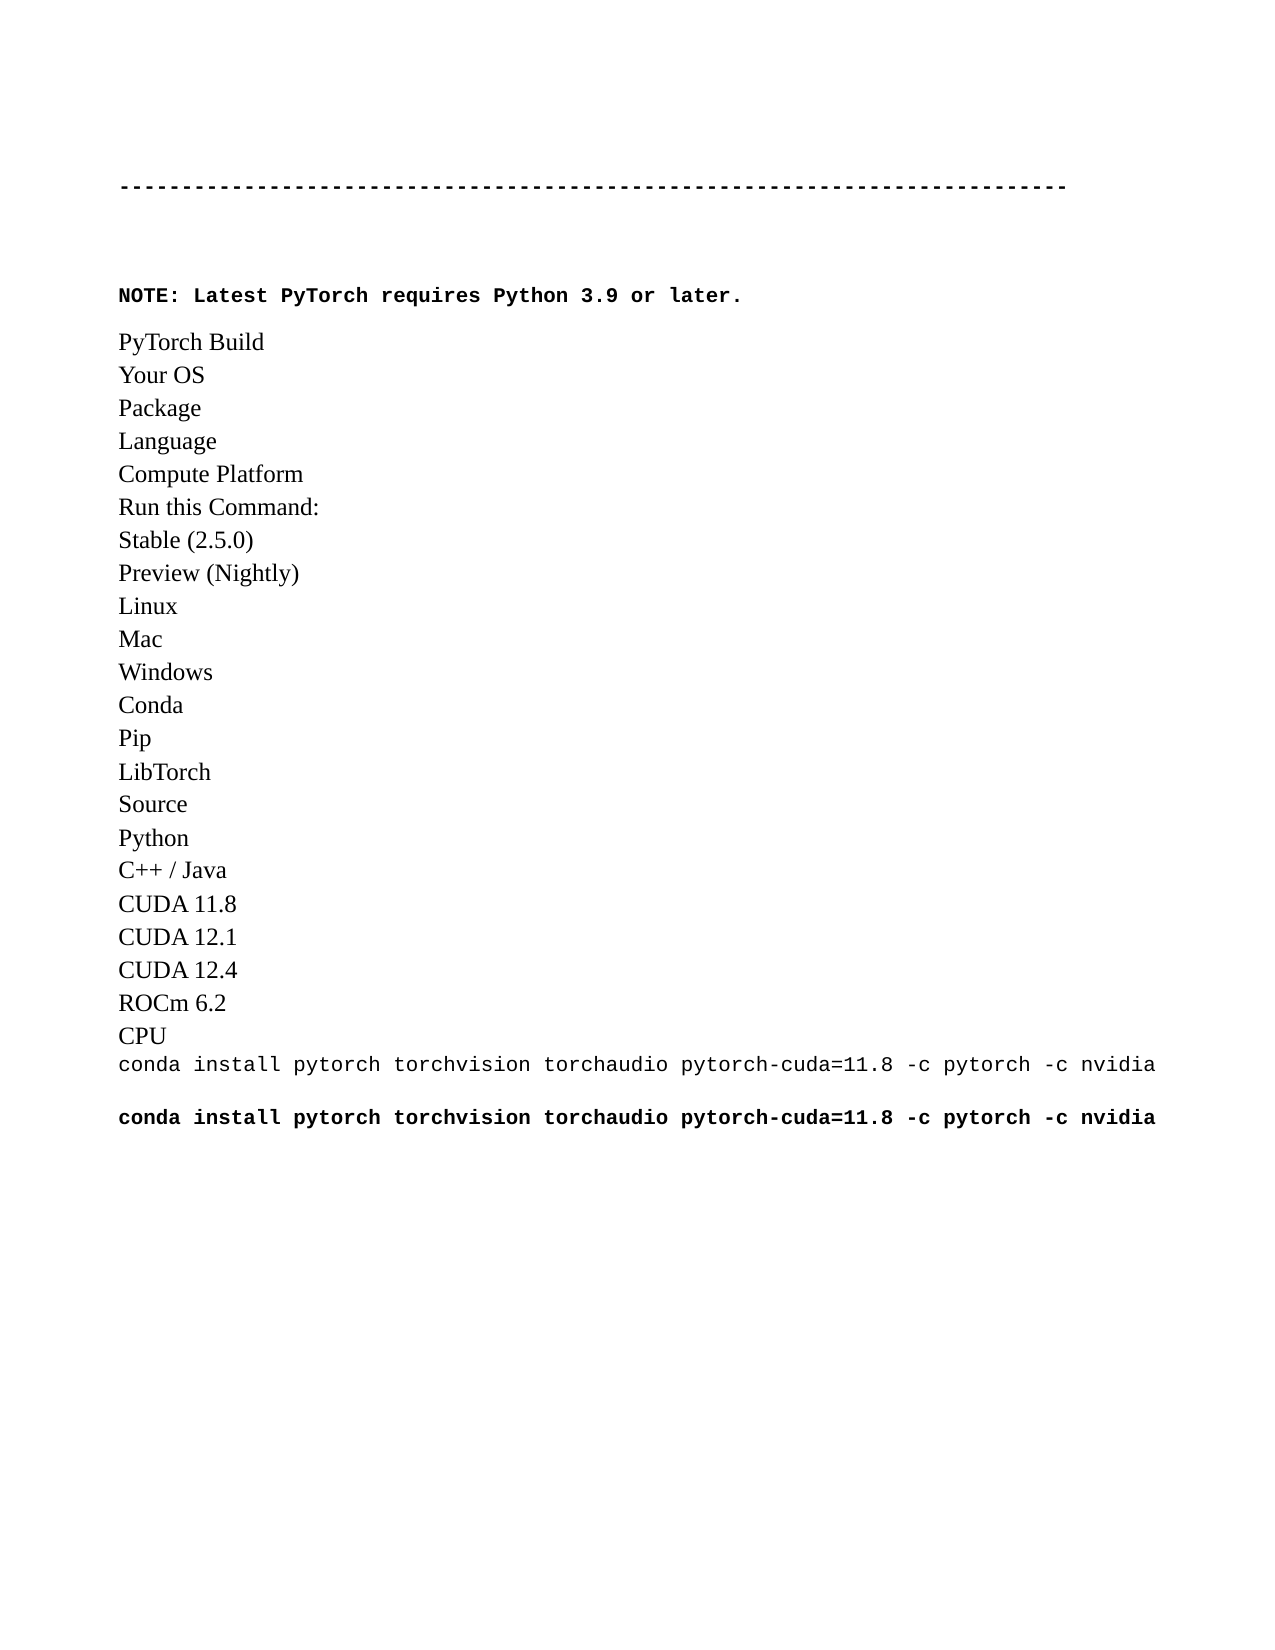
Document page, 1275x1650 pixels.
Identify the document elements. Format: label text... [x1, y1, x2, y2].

text CUDA 11.8 [118, 889, 1157, 917]
text CUDA 12.4 [118, 955, 1157, 983]
text Linux [118, 591, 1157, 620]
text Preview (Nightly) [118, 558, 1157, 587]
text Package [118, 393, 1157, 422]
text ROCm 6.2 [118, 988, 1157, 1016]
text conda install pytorch torchvision torchaudio pytorch-cuda=11.8 -c pytorch -c nvidia [118, 1107, 1157, 1131]
text CPU [118, 1021, 1157, 1049]
text Pip [118, 723, 1157, 752]
text PyTorch Build [118, 327, 1157, 356]
text CUDA 12.1 [118, 922, 1157, 950]
text Run this Command: [118, 492, 1157, 521]
text Python [118, 823, 1157, 851]
text Windows [118, 657, 1157, 686]
text Your OS [118, 360, 1157, 389]
text Language [118, 426, 1157, 455]
text C++ / Java [118, 856, 1157, 884]
text Conda [118, 691, 1157, 719]
text Mac [118, 624, 1157, 653]
text ---------------------------------------------------------------------------- [118, 176, 1157, 199]
text Stable (2.5.0) [118, 525, 1157, 554]
text Compute Platform [118, 459, 1157, 488]
text conda install pytorch torchvision torchaudio pytorch-cuda=11.8 -c pytorch -c nvidia [118, 1054, 1157, 1077]
text Source [118, 789, 1157, 818]
text LibTorch [118, 757, 1157, 785]
text NOTE: Latest PyTorch requires Python 3.9 or later. [118, 286, 1157, 309]
